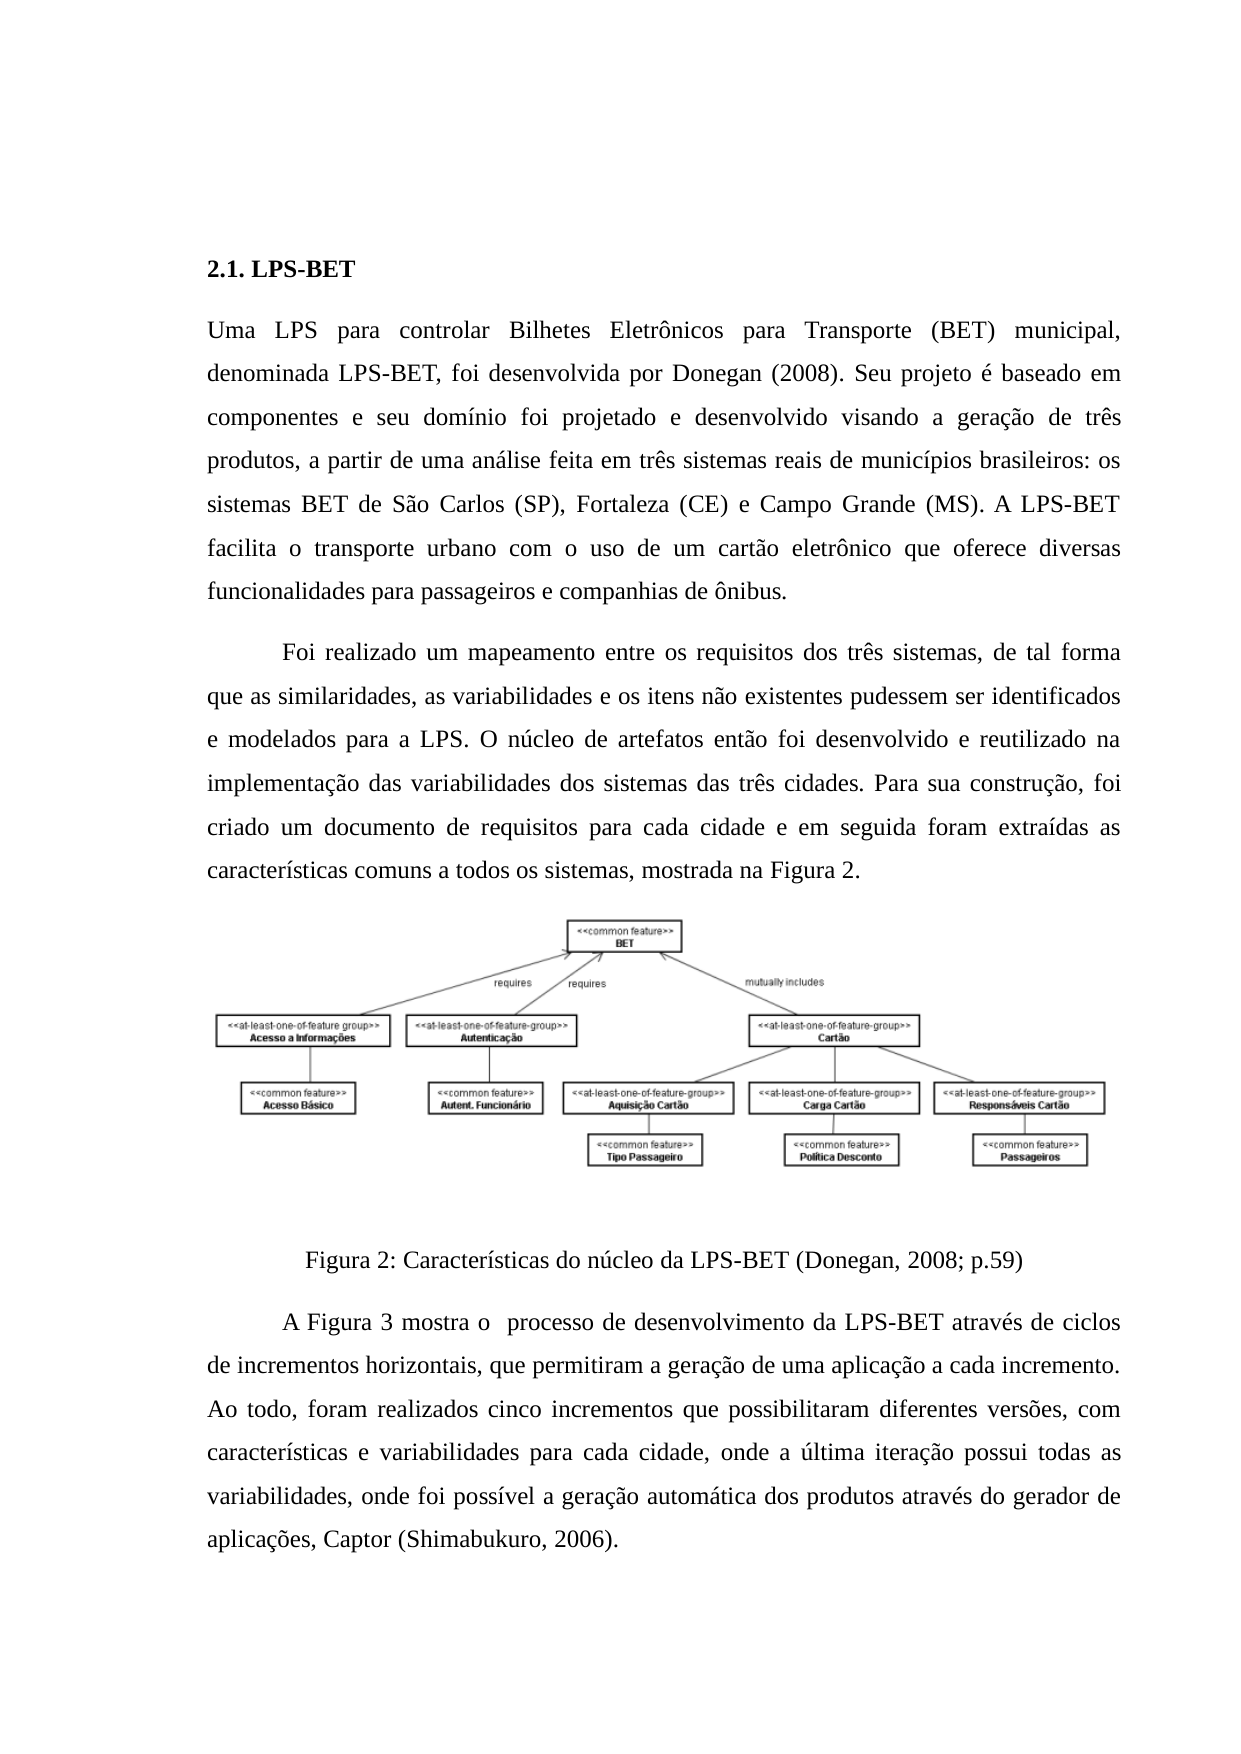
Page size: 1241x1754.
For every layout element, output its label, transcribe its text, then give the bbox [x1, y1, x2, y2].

text Figura 2: Características do núcleo da LPS-BET (Donegan, 2008; p.59) [207, 1245, 1122, 1274]
text A Figura 3 mostra o processo de desenvolvimento da LPS-BET através de ciclos de incrementos horizontais, que permitiram a geração de uma aplicação a cada incremento. Ao todo, foram realizados cinco incrementos que possibilitaram diferentes versões, com características e variabilidades para cada cidade, onde a última iteração possui todas as variabilidades, onde foi possível a geração automática dos produtos através do gerador de aplicações, Captor (Shimabukuro, 2006). [207, 1306, 1122, 1553]
picture [213, 916, 1107, 1168]
text Foi realizado um mapeamento entre os requisitos dos três sistemas, de tal forma que as similaridades, as variabilidades e os itens não existentes pudessem ser identificados e modelados para a LPS. O núcleo de artefatos então foi desenvolvido e reutilizado na implementação das variabilidades dos sistemas das três cidades. Para sua construção, foi criado um documento de requisitos para cada cidade e em seguida foram extraídas as características comuns a todos os sistemas, mostrada na Figura 2. [207, 637, 1122, 884]
text 2.1. LPS-BET [207, 253, 1122, 283]
text Uma LPS para controlar Bilhetes Eletrônicos para Transporte (BET) municipal, denominada LPS-BET, foi desenvolvida por Donegan (2008). Seu projeto é baseado em componentes e seu domínio foi projetado e desenvolvido visando a geração de três produtos, a partir de uma análise feita em três sistemas reais de municípios brasileiros: os sistemas BET de São Carlos (SP), Fortaleza (CE) e Campo Grande (MS). A LPS-BET facilita o transporte urbano com o uso de um cartão eletrônico que oferece diversas funcionalidades para passageiros e companhias de ônibus. [207, 315, 1122, 605]
